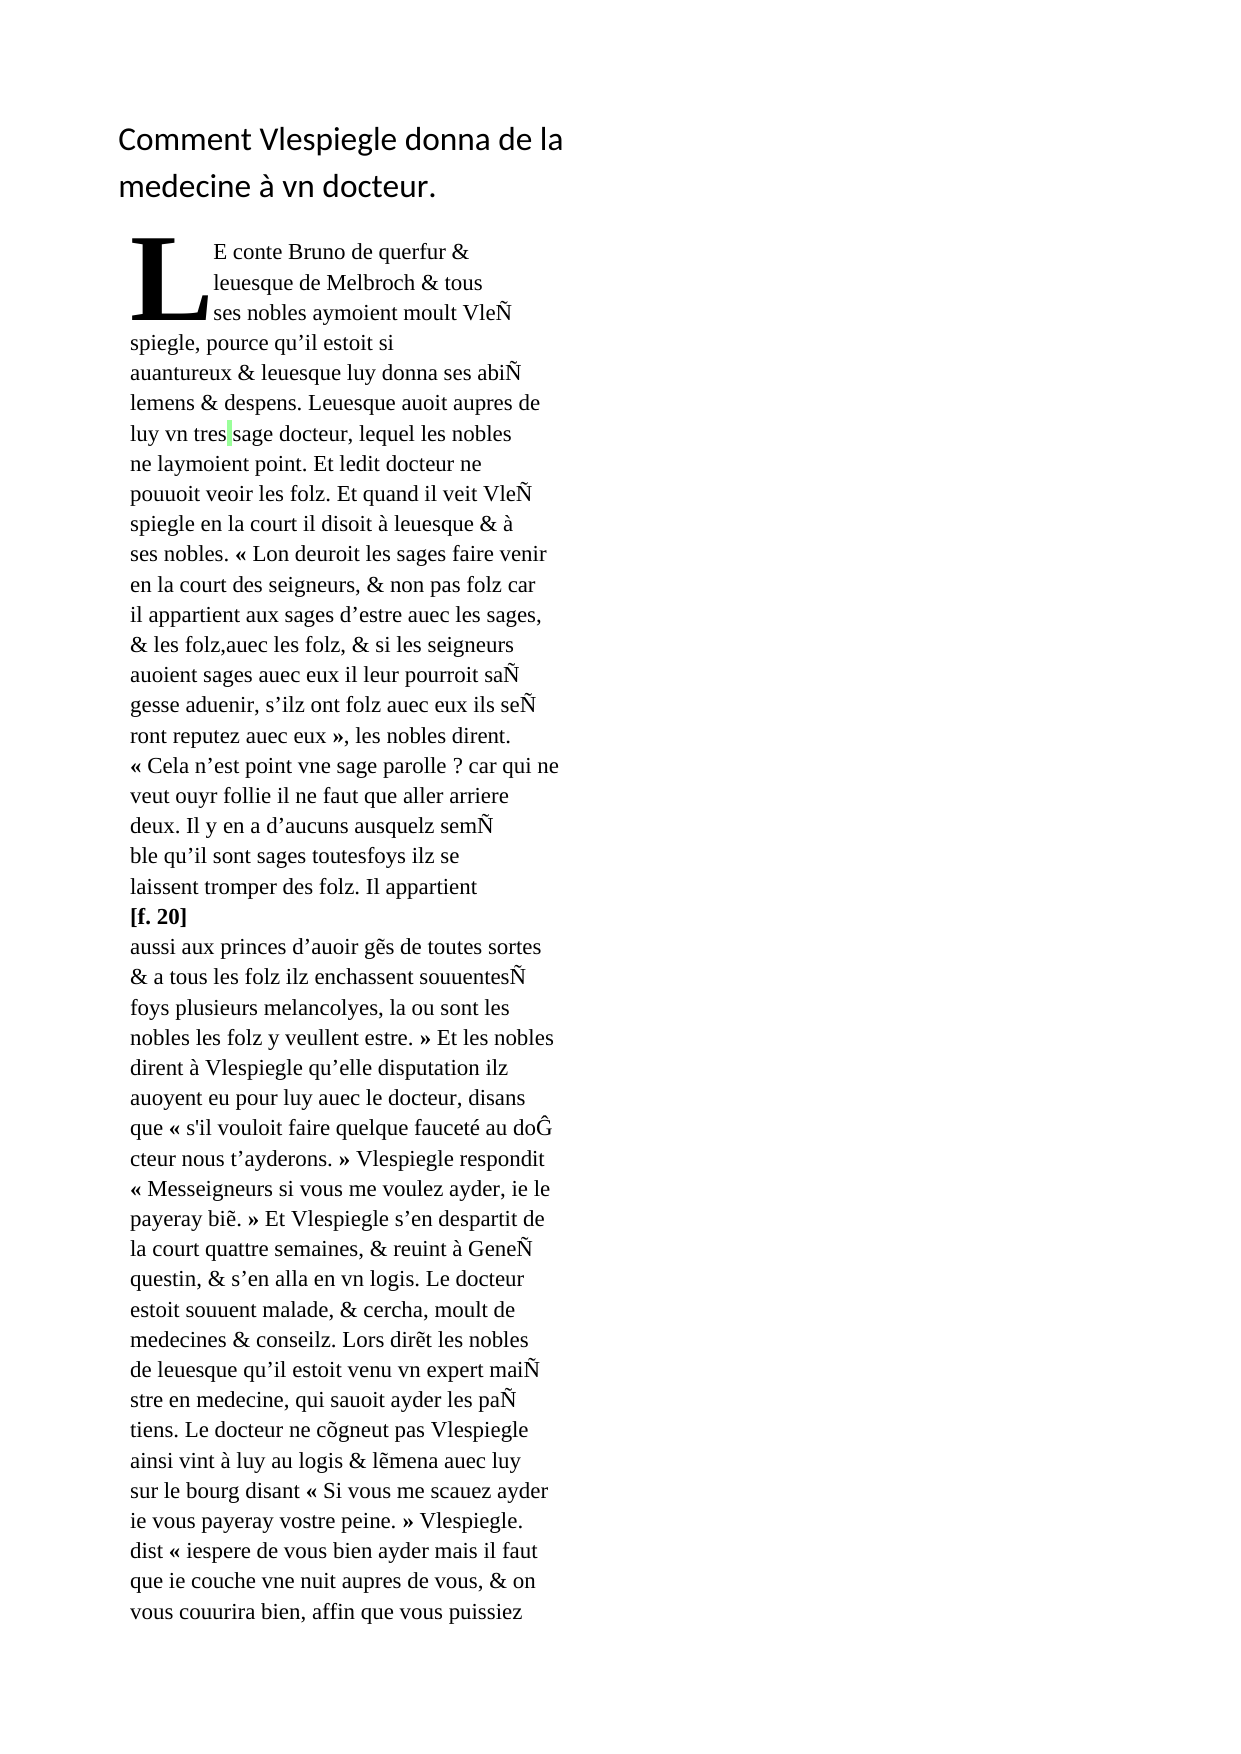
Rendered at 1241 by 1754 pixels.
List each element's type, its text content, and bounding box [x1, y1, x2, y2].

text Comment Vlespiegle donna de la medecine à vn docteur. [118, 118, 1122, 206]
text LE conte Bruno de querfur & leuesque de Melbroch & tous ses nobles aymoient moult VleÑ spiegle, pource qu’il estoit si auantureux & leuesque luy donna ses abiÑ lemens & despens. Leuesque auoit aupres de luy vn tres sage docteur, lequel les nobles ne laymoient point. Et ledit docteur ne pouuoit veoir les folz. Et quand il veit VleÑ spiegle en la court il disoit à leuesque & à ses nobles. « Lon deuroit les sages faire venir en la court des seigneurs, & non pas folz car il appartient aux sages d’estre auec les sages, & les folz,auec les folz, & si les seigneurs auoient sages auec eux il leur pourroit saÑ gesse aduenir, s’ilz ont folz auec eux ils seÑ ront reputez auec eux », les nobles dirent. « Cela n’est point vne sage parolle ? car qui ne veut ouyr follie il ne faut que aller arriere deux. Il y en a d’aucuns ausquelz semÑ ble qu’il sont sages toutesfoys ilz se laissent tromper des folz. Il appartient [f. 20] aussi aux princes d’auoir gẽs de toutes sortes & a tous les folz ilz enchassent souuentesÑ foys plusieurs melancolyes, la ou sont les nobles les folz y veullent estre. » Et les nobles dirent à Vlespiegle qu’elle disputation ilz auoyent eu pour luy auec le docteur, disans que « s'il vouloit faire quelque fauceté au doĜ cteur nous t’ayderons. » Vlespiegle respondit « Messeigneurs si vous me voulez ayder, ie le payeray biẽ. » Et Vlespiegle s’en despartit de la court quattre semaines, & reuint à GeneÑ questin, & s’en alla en vn logis. Le docteur estoit souuent malade, & cercha, moult de medecines & conseilz. Lors dirẽt les nobles de leuesque qu’il estoit venu vn expert maiÑ stre en medecine, qui sauoit ayder les paÑ tiens. Le docteur ne cõgneut pas Vlespiegle ainsi vint à luy au logis & lẽmena auec luy sur le bourg disant « Si vous me scauez ayder ie vous payeray vostre peine. » Vlespiegle. dist « iespere de vous bien ayder mais il faut que ie couche vne nuit aupres de vous, & on vous couurira bien, affin que vous puissiez [118, 232, 1122, 1630]
